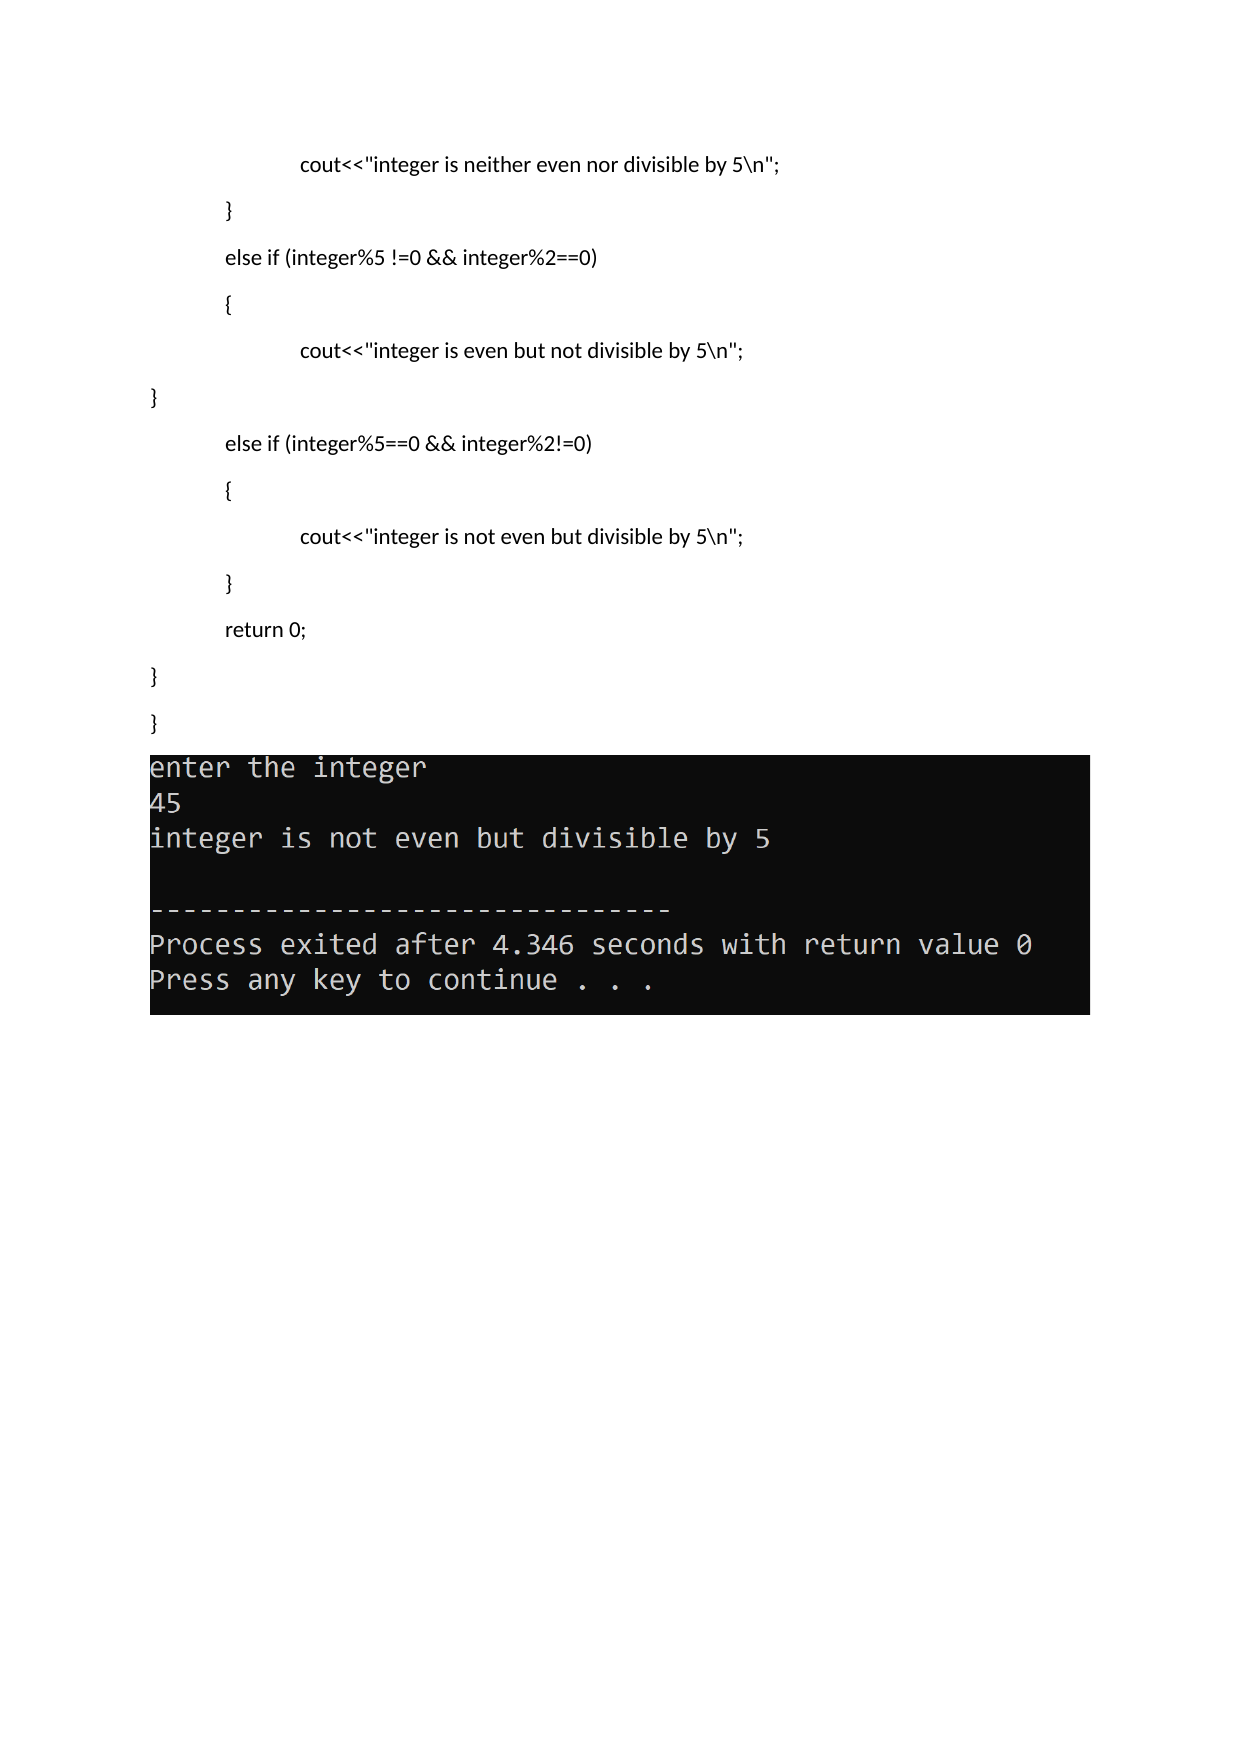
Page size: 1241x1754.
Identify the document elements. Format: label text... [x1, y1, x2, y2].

text cout<<"integer is even but not divisible by 5\n"; [150, 336, 1090, 364]
text { [150, 476, 1090, 504]
text else if (integer%5 !=0 && integer%2==0) [150, 243, 1090, 271]
text } [150, 569, 1090, 597]
text } [150, 662, 1090, 690]
text return 0; [150, 616, 1090, 644]
text } [150, 197, 1090, 224]
text } [150, 709, 1090, 737]
text cout<<"integer is neither even nor divisible by 5\n"; [150, 150, 1090, 178]
text { [150, 290, 1090, 318]
text } [150, 383, 1090, 411]
text else if (integer%5==0 && integer%2!=0) [150, 429, 1090, 457]
text cout<<"integer is not even but divisible by 5\n"; [150, 522, 1090, 551]
